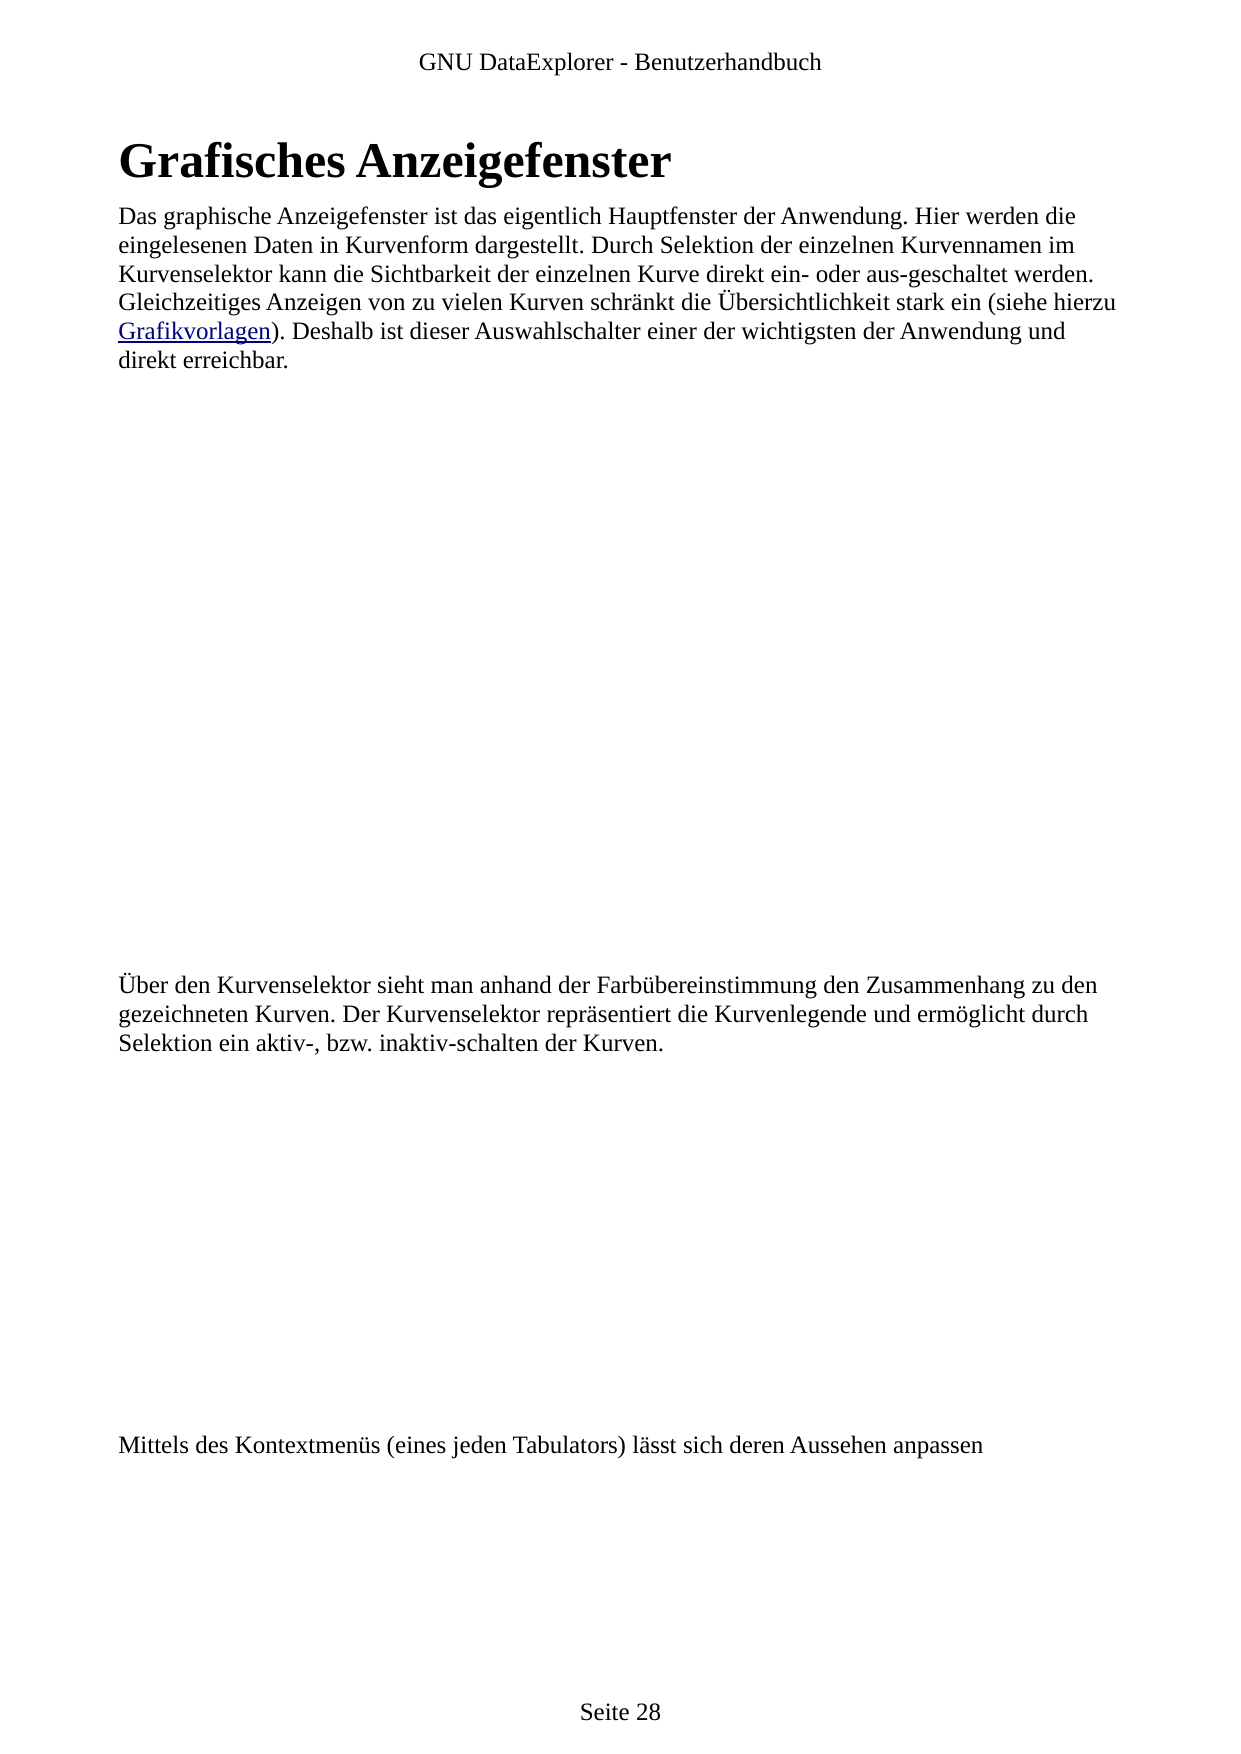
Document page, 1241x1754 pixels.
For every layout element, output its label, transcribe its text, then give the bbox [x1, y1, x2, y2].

subtitle Grafisches Anzeigefenster [118, 131, 1122, 189]
text Das graphische Anzeigefenster ist das eigentlich Hauptfenster der Anwendung. Hier werden die eingelesenen Daten in Kurvenform dargestellt. Durch Selektion der einzelnen Kurvennamen im Kurvenselektor kann die Sichtbarkeit der einzelnen Kurve direkt ein- oder aus-geschaltet werden. Gleichzeitiges Anzeigen von zu vielen Kurven schränkt die Übersichtlichkeit stark ein (siehe hierzu Grafikvorlagen). Deshalb ist dieser Auswahlschalter einer der wichtigsten der Anwendung und direkt erreichbar. [118, 201, 1122, 374]
text Über den Kurvenselektor sieht man anhand der Farbübereinstimmung den Zusammenhang zu den gezeichneten Kurven. Der Kurvenselektor repräsentiert die Kurvenlegende und ermöglicht durch Selektion ein aktiv-, bzw. inaktiv-schalten der Kurven. [118, 970, 1122, 1056]
text Mittels des Kontextmenüs (eines jeden Tabulators) lässt sich deren Aussehen anpassen [118, 1430, 1122, 1458]
